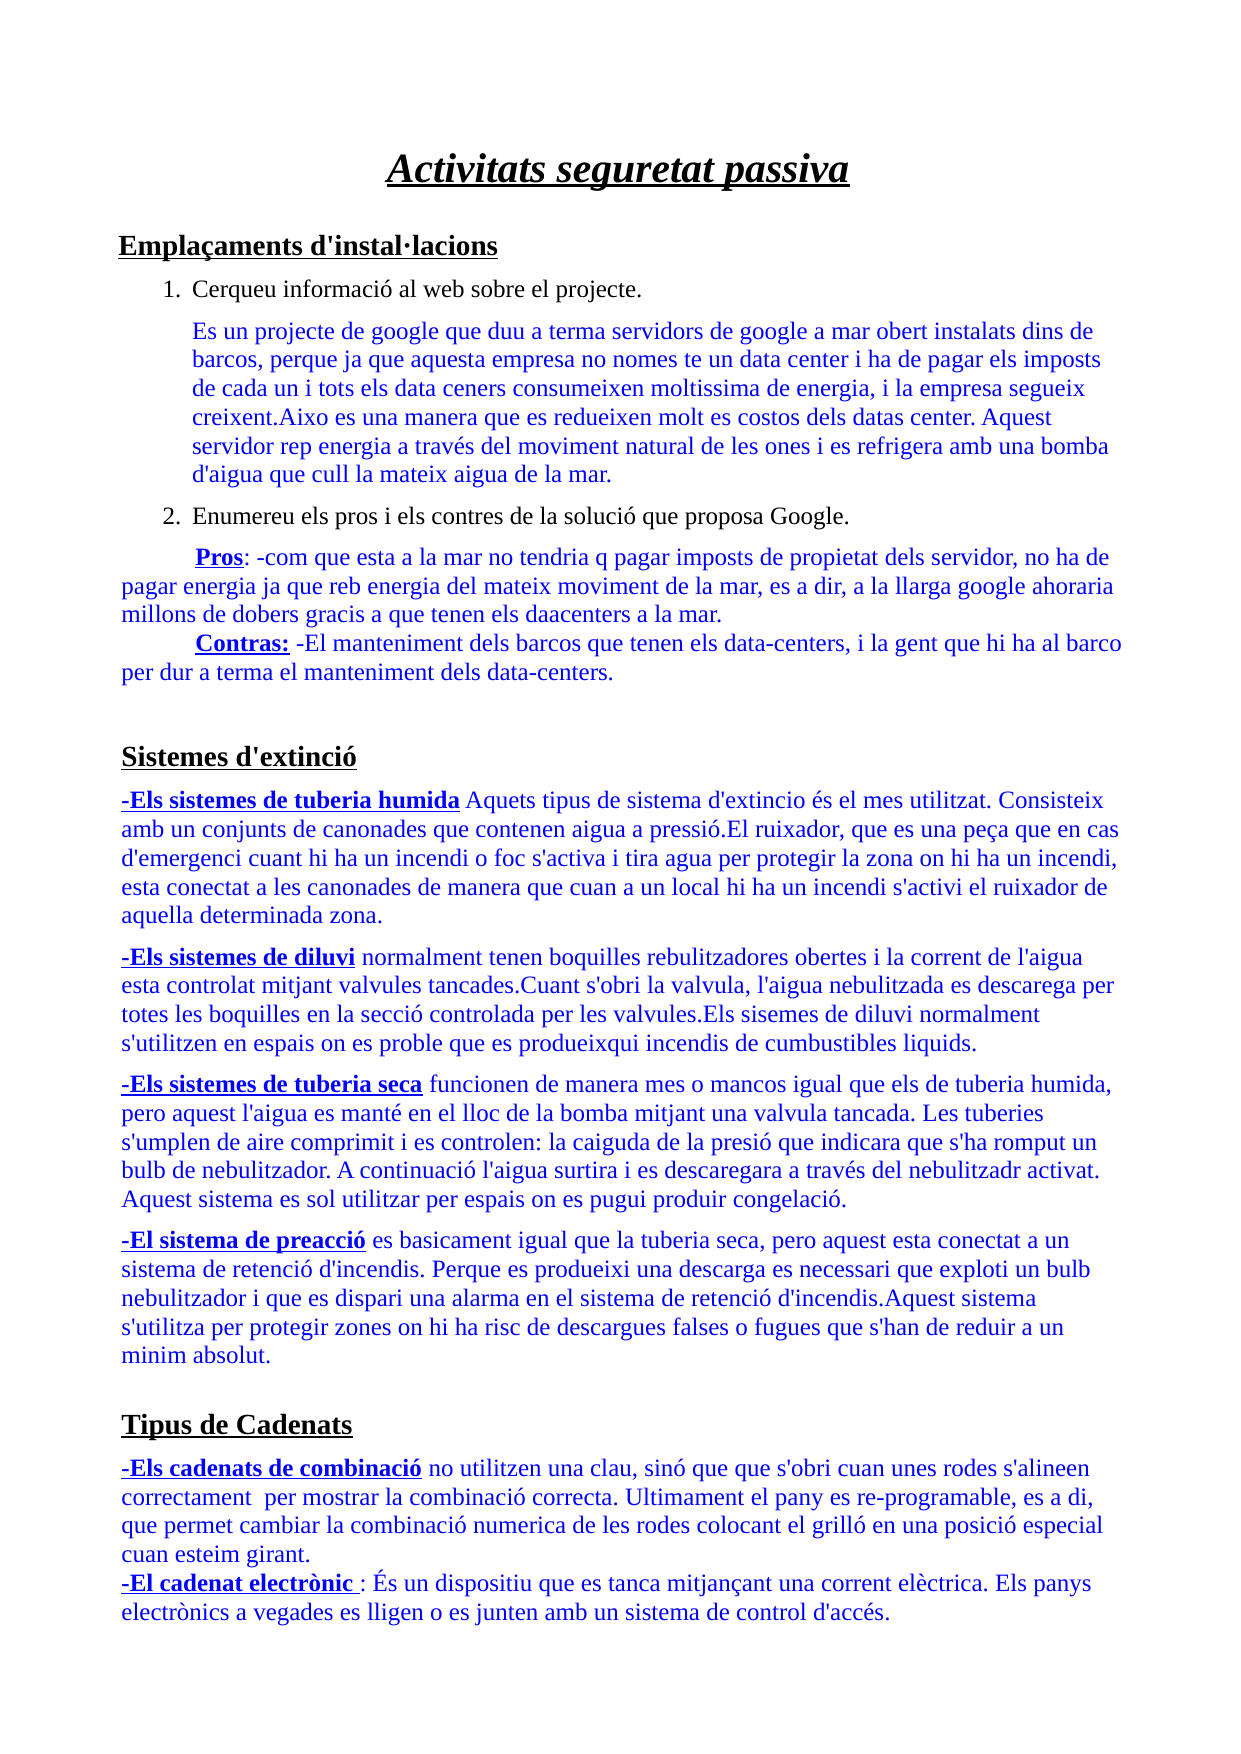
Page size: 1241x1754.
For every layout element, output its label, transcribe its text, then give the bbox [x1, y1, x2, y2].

text -Els sistemes de diluvi normalment tenen boquilles rebulitzadores obertes i la corrent de l'aigua esta controlat mitjant valvules tancades.Cuant s'obri la valvula, l'aigua nebulitzada es descarega per totes les boquilles en la secció controlada per les valvules.Els sisemes de diluvi normalment s'utilitzen en espais on es proble que es produeixqui incendis de cumbustibles liquids. [121, 942, 1122, 1057]
subtitle Sistemes d'extinció [121, 739, 1122, 773]
list Cerqueu informació al web sobre el projecte. [162, 274, 1122, 303]
subtitle Emplaçaments d'instal·lacions [118, 228, 1122, 262]
text -Els cadenats de combinació no utilitzen una clau, sinó que que s'obri cuan unes rodes s'alineen correctament per mostrar la combinació correcta. Ultimament el pany es re-programable, es a di, que permet cambiar la combinació numerica de les rodes colocant el grilló en una posició especial cuan esteim girant. [121, 1453, 1122, 1568]
text -El cadenat electrònic : És un dispositiu que es tanca mitjançant una corrent elèctrica. Els panys electrònics a vegades es lligen o es junten amb un sistema de control d'accés. [121, 1568, 1122, 1625]
list Enumereu els pros i els contres de la solució que proposa Google. [162, 501, 1122, 529]
text -El sistema de preacció es basicament igual que la tuberia seca, pero aquest esta conectat a un sistema de retenció d'incendis. Perque es produeixi una descarga es necessari que exploti un bulb nebulitzador i que es dispari una alarma en el sistema de retenció d'incendis.Aquest sistema s'utilitza per protegir zones on hi ha risc de descargues falses o fugues que s'han de reduir a un minim absolut. [121, 1226, 1122, 1369]
text -Els sistemes de tuberia seca funcionen de manera mes o mancos igual que els de tuberia humida, pero aquest l'aigua es manté en el lloc de la bomba mitjant una valvula tancada. Les tuberies s'umplen de aire comprimit i es controlen: la caiguda de la presió que indicara que s'ha romput un bulb de nebulitzador. A continuació l'aigua surtira i es descaregara a través del nebulitzadr activat. Aquest sistema es sol utilitzar per espais on es pugui produir congelació. [121, 1069, 1122, 1213]
subtitle Tipus de Cadenats [121, 1407, 1122, 1440]
text -Els sistemes de tuberia humida Aquets tipus de sistema d'extincio és el mes utilitzat. Consisteix amb un conjunts de canonades que contenen aigua a pressió.El ruixador, que es una peça que en cas d'emergenci cuant hi ha un incendi o foc s'activa i tira agua per protegir la zona on hi ha un incendi, esta conectat a les canonades de manera que cuan a un local hi ha un incendi s'activi el ruixador de aquella determinada zona. [121, 786, 1122, 929]
text Pros: -com que esta a la mar no tendria q pagar imposts de propietat dels servidor, no ha de pagar energia ja que reb energia del mateix moviment de la mar, es a dir, a la llarga google ahoraria millons de dobers gracis a que tenen els daacenters a la mar. Contras: -El manteniment dels barcos que tenen els data-centers, i la gent que hi ha al barco per dur a terma el manteniment dels data-centers. [121, 542, 1122, 686]
list Es un projecte de google que duu a terma servidors de google a mar obert instalats dins de barcos, perque ja que aquesta empresa no nomes te un data center i ha de pagar els imposts de cada un i tots els data ceners consumeixen moltissima de energia, i la empresa segueix creixent.Aixo es una manera que es redueixen molt es costos dels datas center. Aquest servidor rep energia a través del moviment natural de les ones i es refrigera amb una bomba d'aigua que cull la mateix aigua de la mar. [162, 316, 1122, 488]
subtitle Activitats seguretat passiva [118, 143, 1122, 191]
